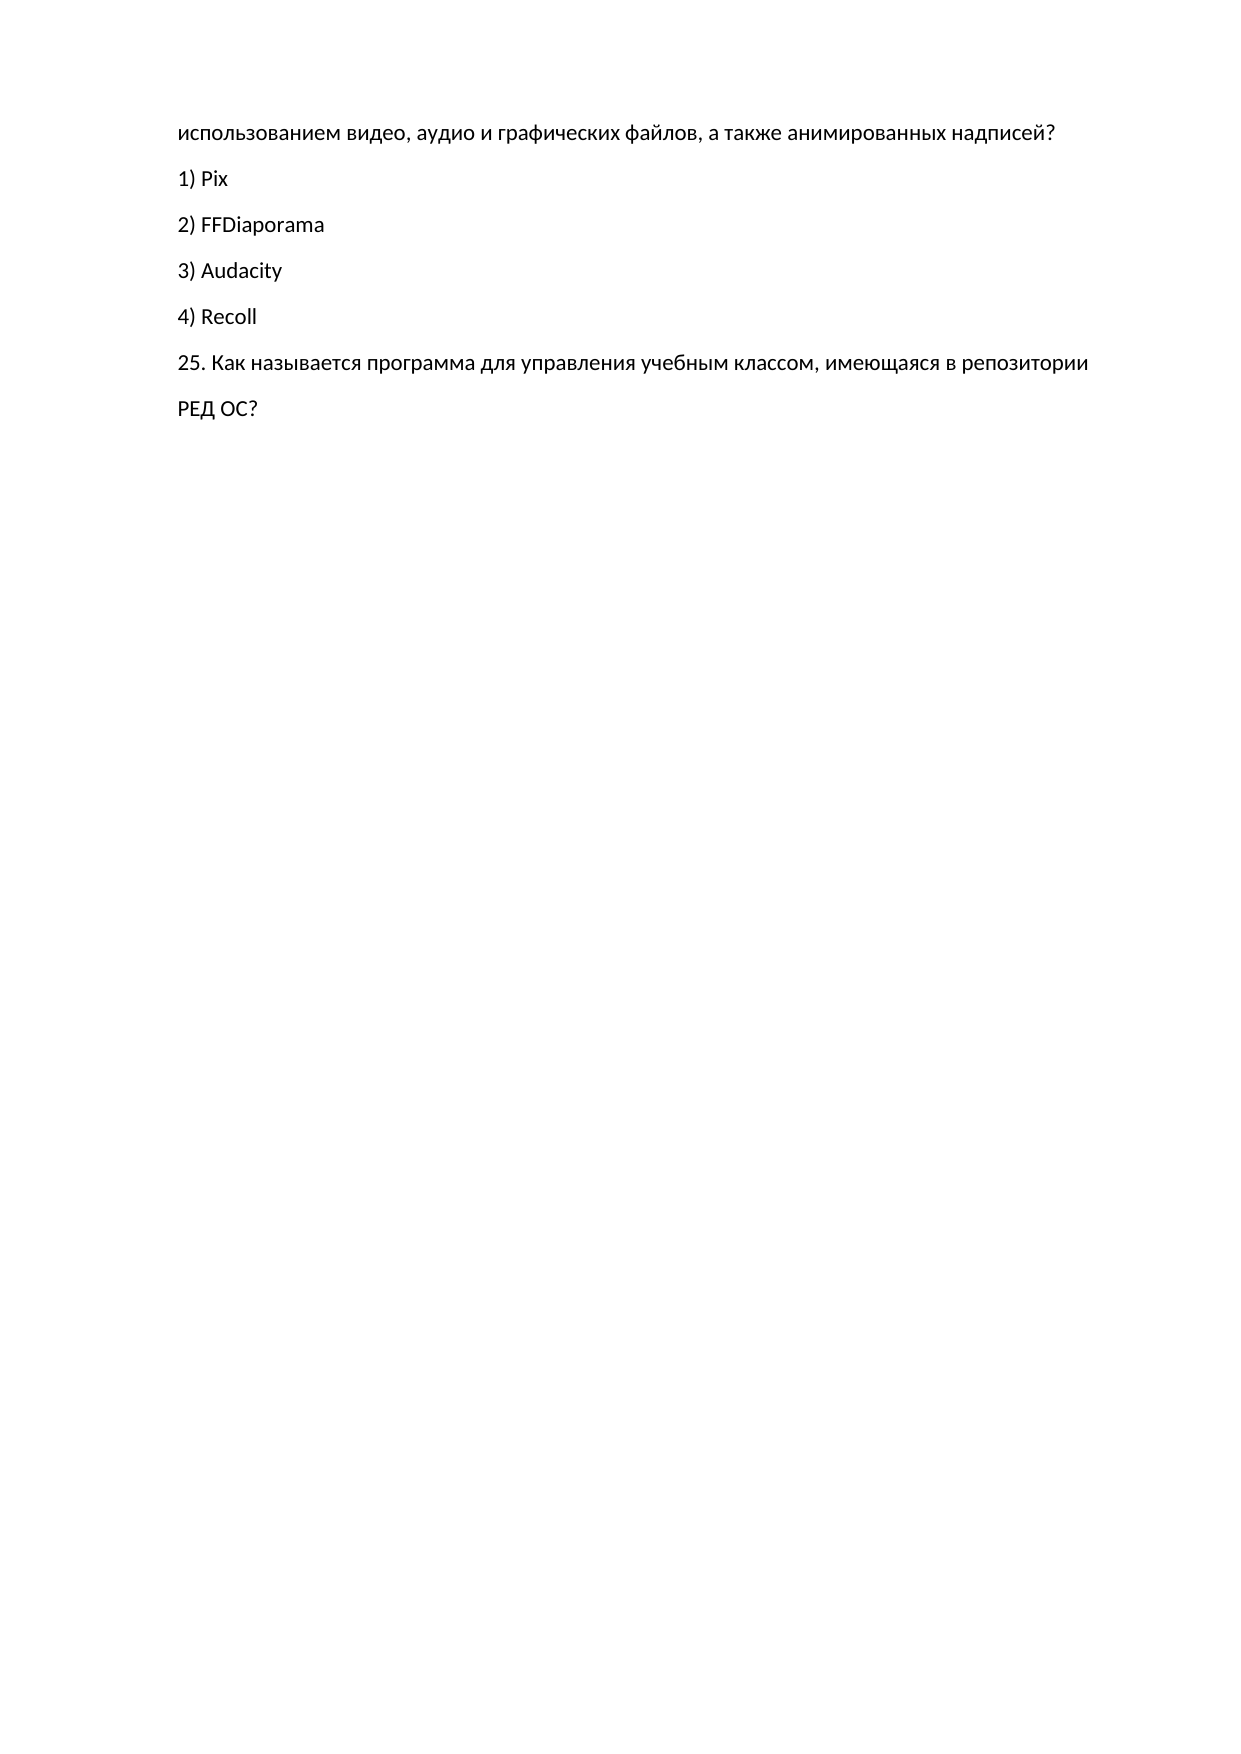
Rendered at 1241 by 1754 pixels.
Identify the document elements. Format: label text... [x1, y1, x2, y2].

text 25. Как называется программа для управления учебным классом, имеющаяся в репозитории [177, 348, 1152, 376]
text 1) Pix [177, 164, 1152, 192]
text 3) Audacity [177, 256, 1152, 284]
text 2) FFDiaporama [177, 210, 1152, 238]
text использованием видео, аудио и графических файлов, а также анимированных надписей? [177, 118, 1152, 146]
text 4) Recoll [177, 302, 1152, 330]
text РЕД ОС? [177, 394, 1152, 422]
